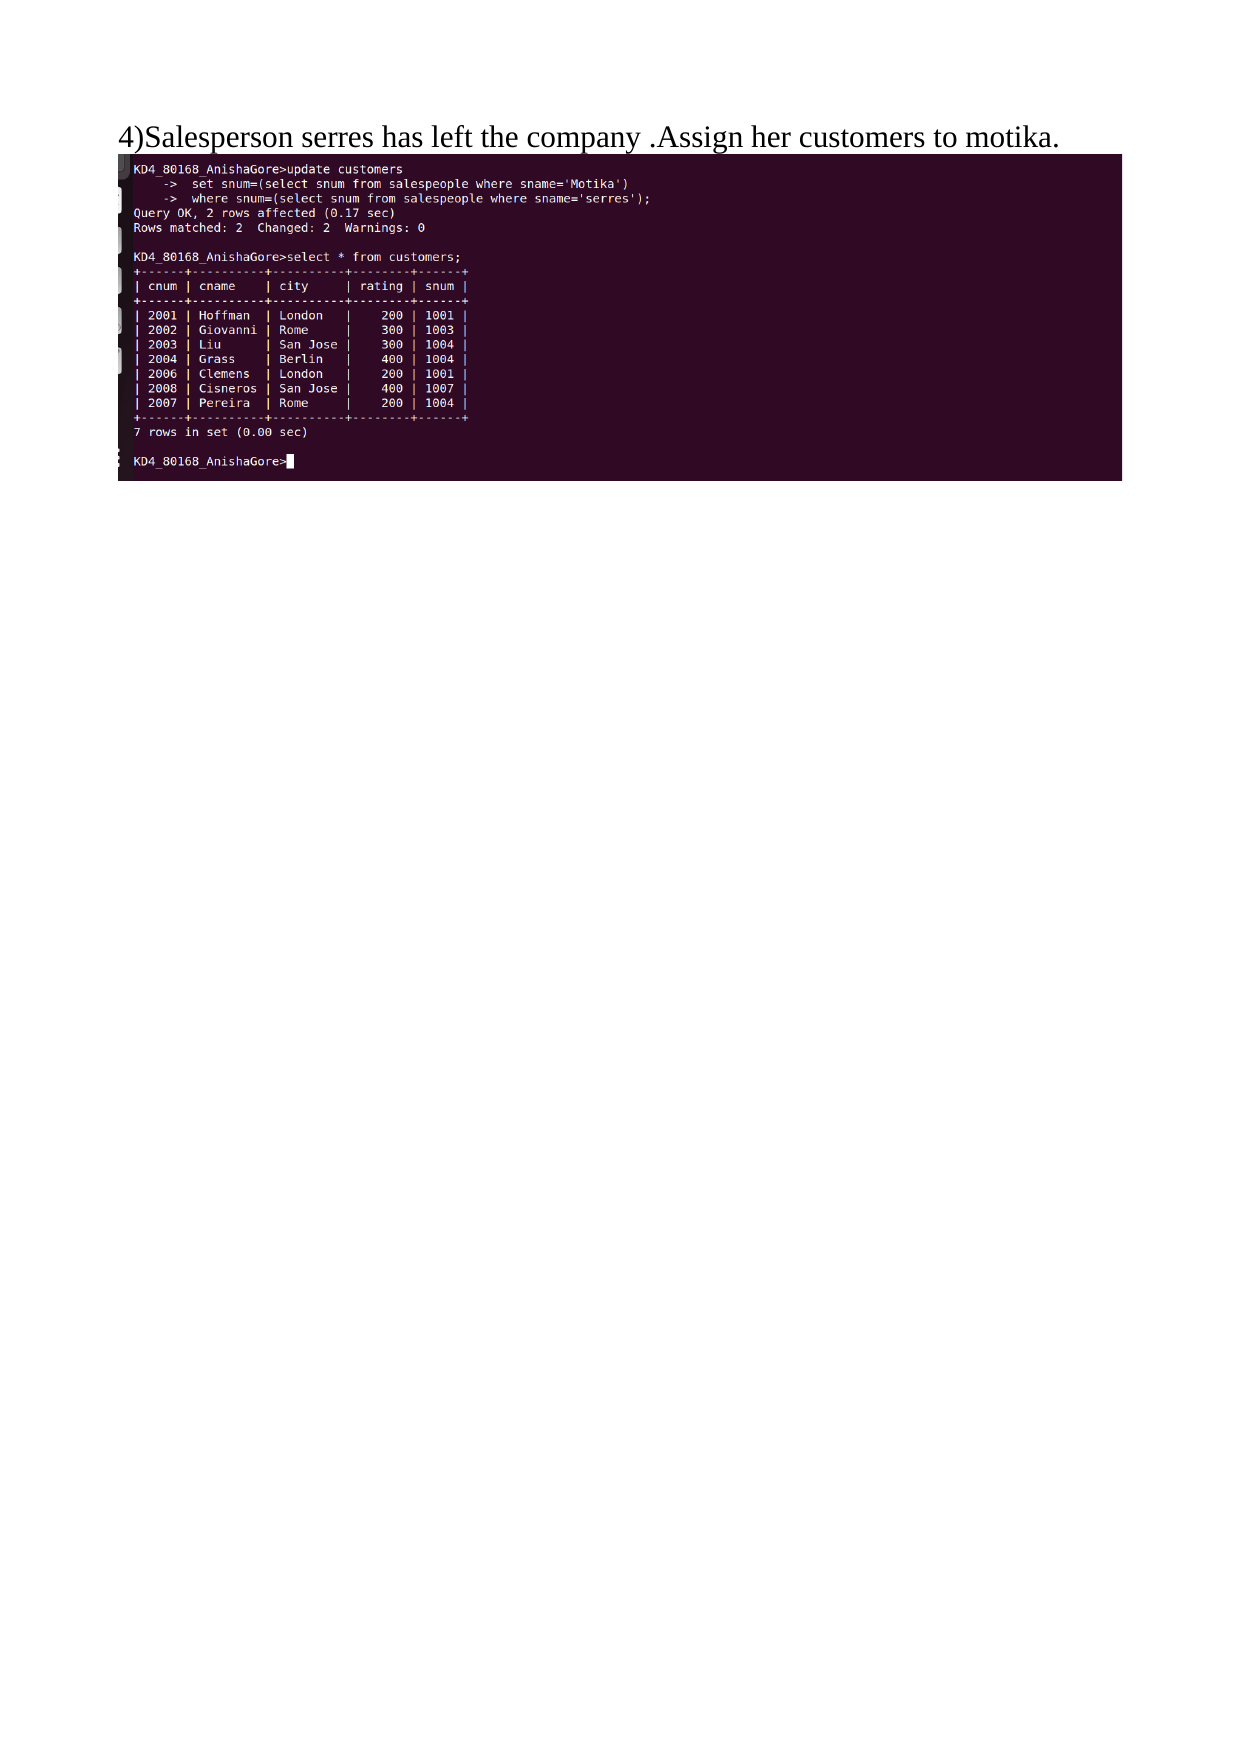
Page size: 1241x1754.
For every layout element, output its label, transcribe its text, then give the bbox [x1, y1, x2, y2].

text 4)Salesperson serres has left the company .Assign her customers to motika. [118, 118, 1122, 154]
picture [118, 154, 1123, 481]
